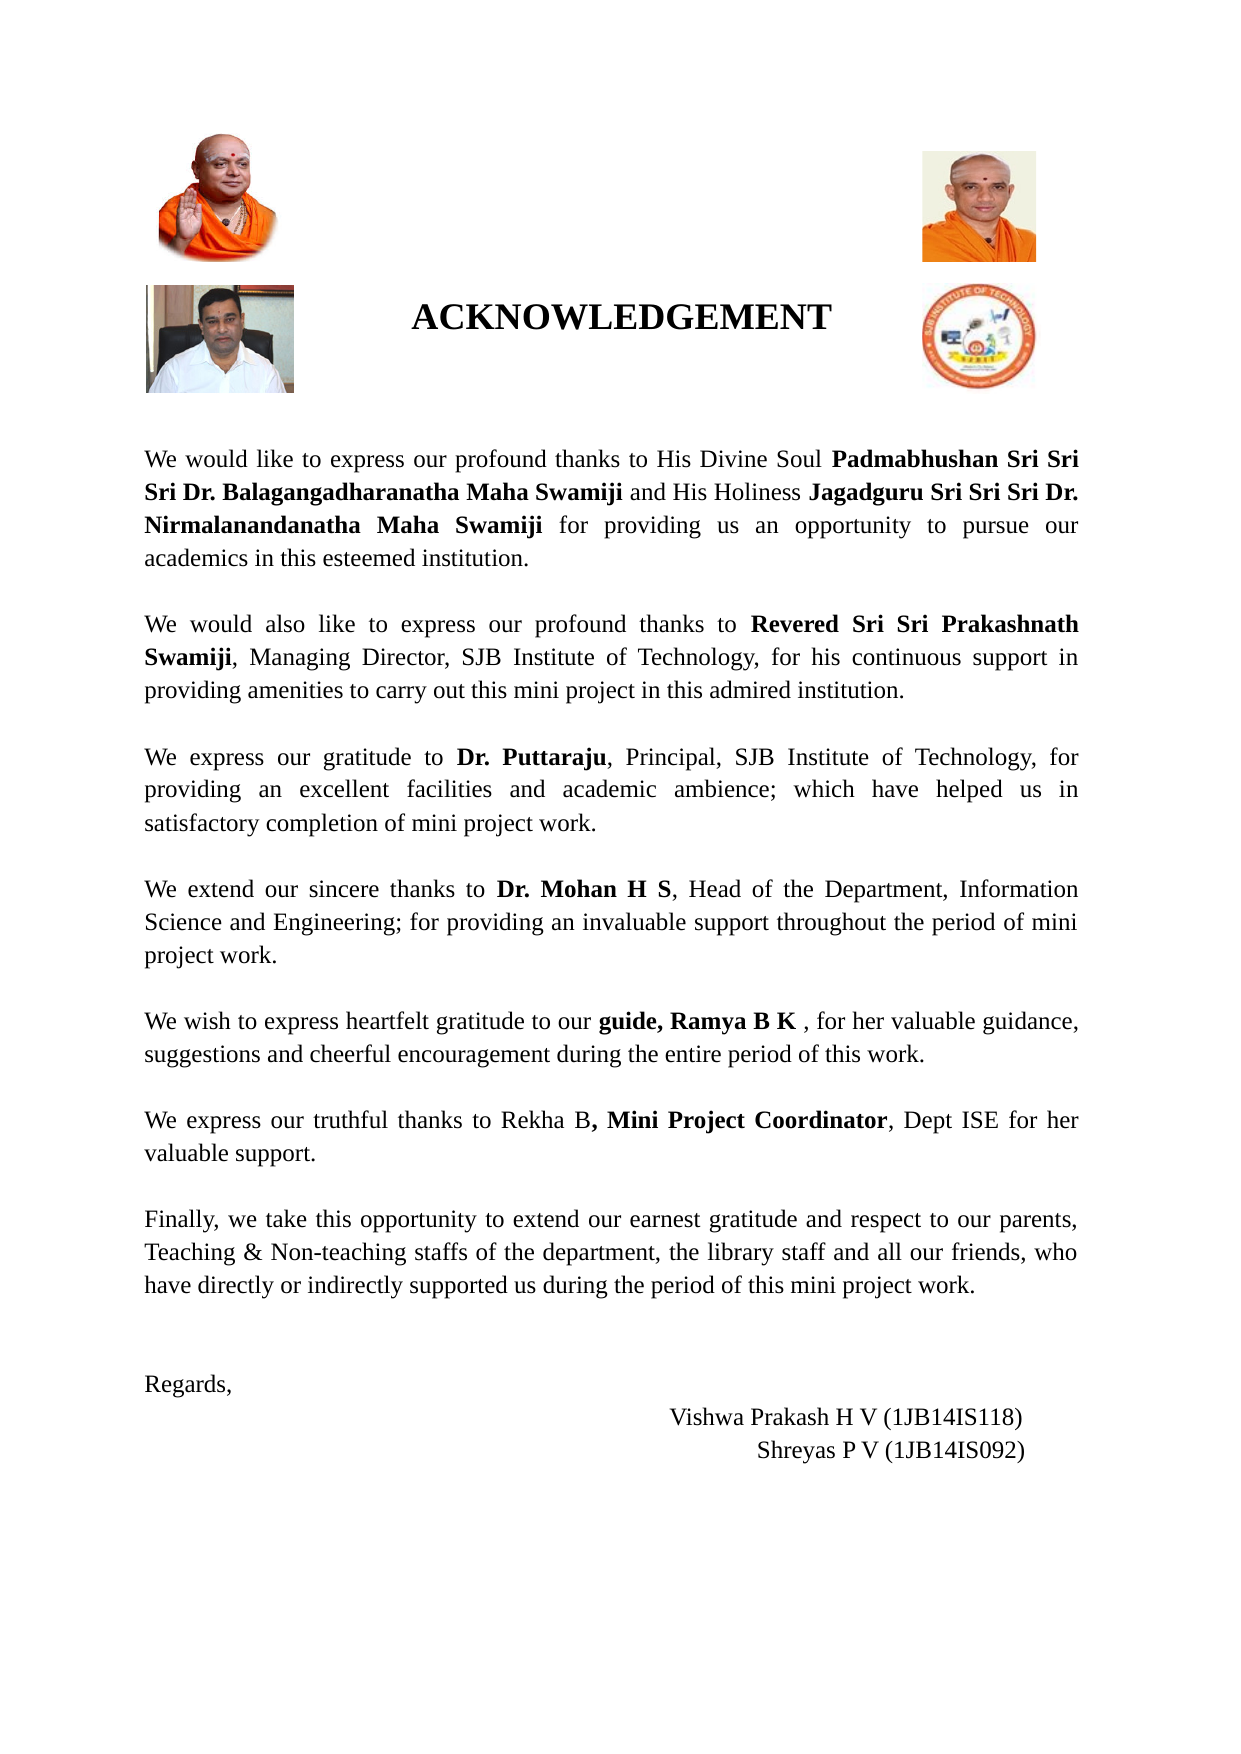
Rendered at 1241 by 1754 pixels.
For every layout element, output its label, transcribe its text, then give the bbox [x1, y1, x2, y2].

picture [144, 133, 293, 262]
text We express our truthful thanks to Rekha B, Mini Project Coordinator, Dept ISE for her valuable support. [144, 1105, 1079, 1167]
picture [144, 283, 295, 394]
text We extend our sincere thanks to Dr. Mohan H S, Head of the Department, Information Science and Engineering; for providing an invaluable support throughout the period of mini project work. [144, 874, 1079, 968]
text We would like to express our profound thanks to His Divine Soul Padmabhushan Sri Sri Sri Dr. Balagangadharanatha Maha Swamiji and His Holiness Jagadguru Sri Sri Sri Dr. Nirmalanandanatha Maha Swamiji for providing us an opportunity to pursue our academics in this esteemed institution. [144, 444, 1079, 572]
text ACKNOWLEDGEMENT [356, 294, 887, 337]
text Regards, [144, 1369, 1079, 1398]
picture [922, 151, 1037, 262]
text We wish to express heartfelt gratitude to our guide, Ramya B K , for her valuable guidance, suggestions and cheerful encouragement during the entire period of this work. [144, 1006, 1079, 1067]
picture [922, 283, 1042, 394]
text Vishwa Prakash H V (1JB14IS118) [144, 1402, 1079, 1431]
text Finally, we take this opportunity to extend our earnest gratitude and respect to our parents, Teaching & Non-teaching staffs of the department, the library staff and all our friends, who have directly or indirectly supported us during the period of this mini project work. [144, 1204, 1079, 1299]
text We would also like to express our profound thanks to Revered Sri Sri Prakashnath Swamiji, Managing Director, SJB Institute of Technology, for his continuous support in providing amenities to carry out this mini project in this admired institution. [144, 609, 1079, 704]
text We express our gratitude to Dr. Puttaraju, Principal, SJB Institute of Technology, for providing an excellent facilities and academic ambience; which have helped us in satisfactory completion of mini project work. [144, 742, 1079, 836]
text Shreyas P V (1JB14IS092) [144, 1435, 1079, 1464]
